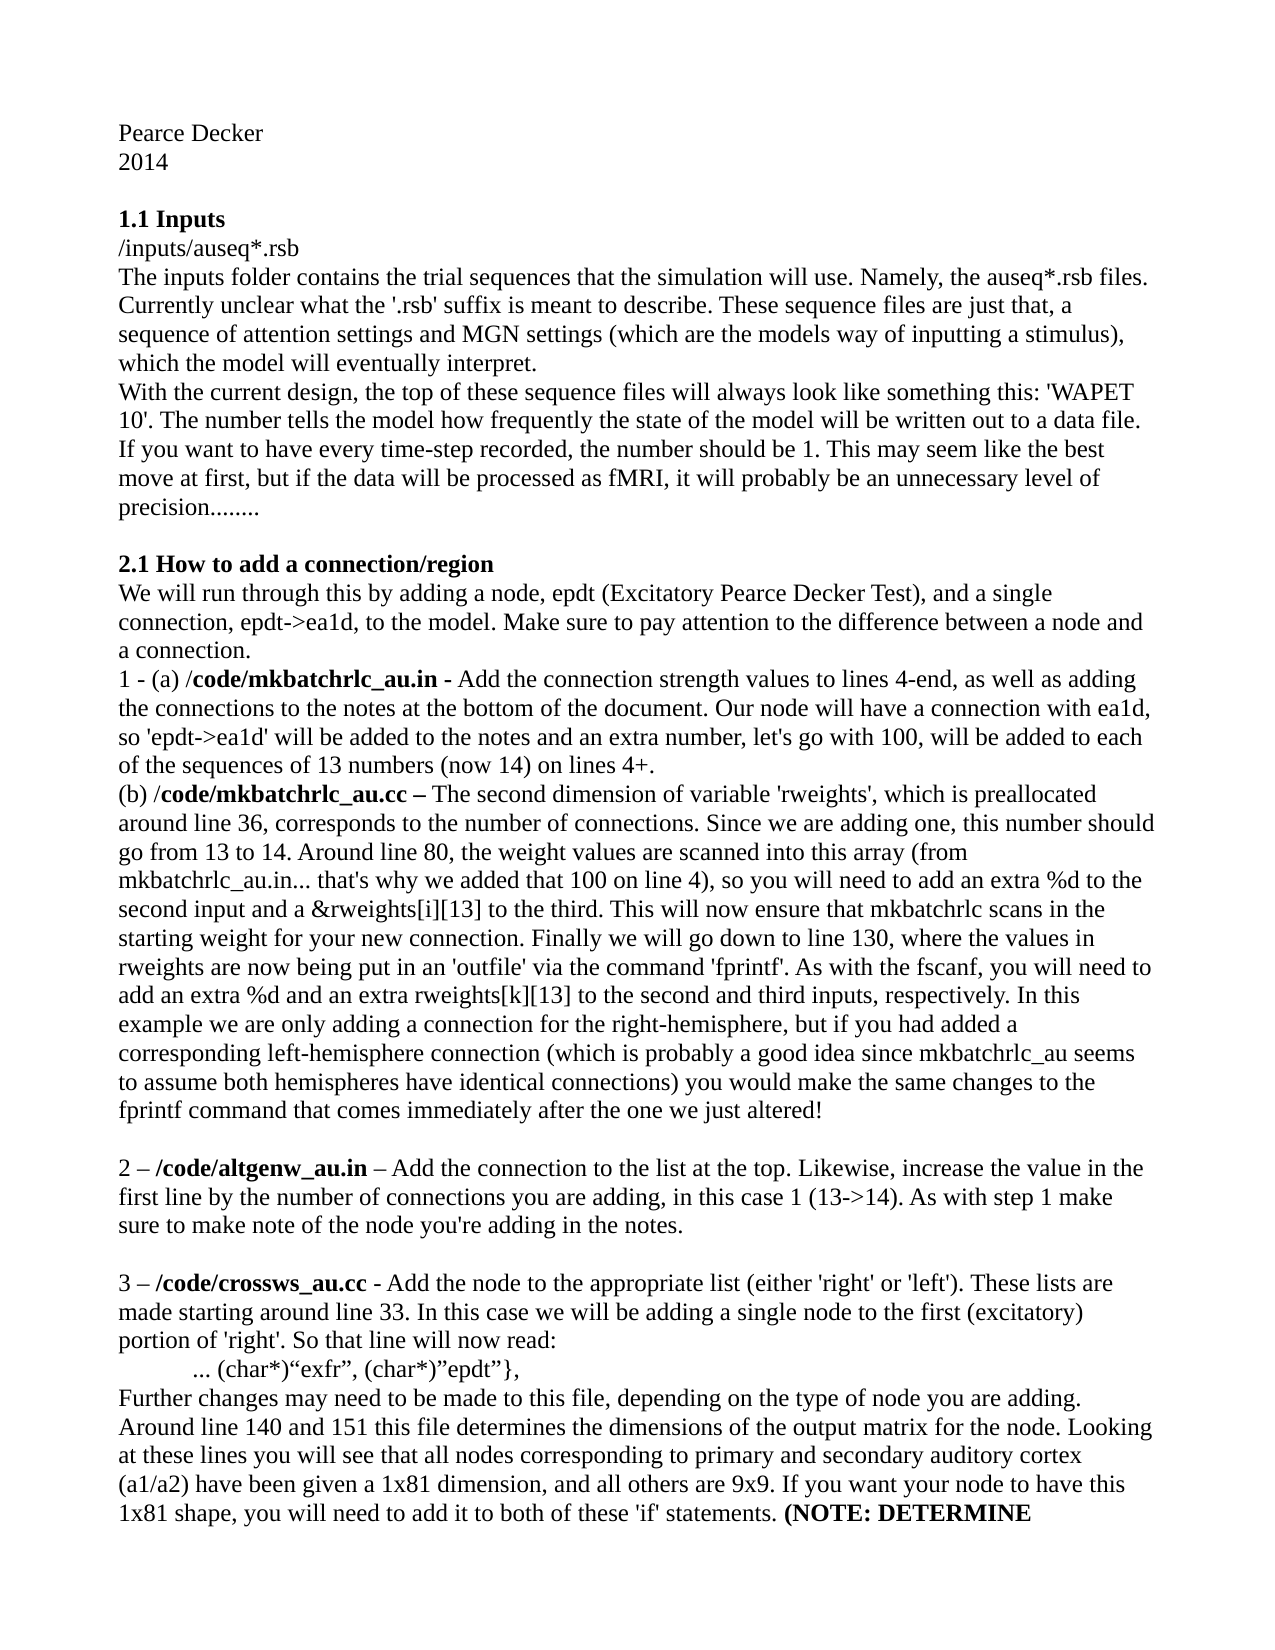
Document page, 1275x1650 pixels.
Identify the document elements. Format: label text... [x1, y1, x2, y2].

text 2014 [118, 147, 1157, 176]
text With the current design, the top of these sequence files will always look like something this: 'WAPET 10'. The number tells the model how frequently the state of the model will be written out to a data file. If you want to have every time-step recorded, the number should be 1. This may seem like the best move at first, but if the data will be processed as fMRI, it will probably be an unnecessary level of precision........ 2.1 How to add a connection/region [118, 377, 1157, 578]
text 2 – /code/altgenw_au.in – Add the connection to the list at the top. Likewise, increase the value in the first line by the number of connections you are adding, in this case 1 (13->14). As with step 1 make sure to make note of the node you're adding in the notes. [118, 1153, 1157, 1239]
text (b) /code/mkbatchrlc_au.cc – The second dimension of variable 'rweights', which is preallocated around line 36, corresponds to the number of connections. Since we are adding one, this number should go from 13 to 14. Around line 80, the weight values are scanned into this array (from mkbatchrlc_au.in... that's why we added that 100 on line 4), so you will need to add an extra %d to the second input and a &rweights[i][13] to the third. This will now ensure that mkbatchrlc scans in the starting weight for your new connection. Finally we will go down to line 130, where the values in rweights are now being put in an 'outfile' via the command 'fprintf'. As with the fscanf, you will need to add an extra %d and an extra rweights[k][13] to the second and third inputs, respectively. In this example we are only adding a connection for the right-hemisphere, but if you had added a corresponding left-hemisphere connection (which is probably a good idea since mkbatchrlc_au seems to assume both hemispheres have identical connections) you would make the same changes to the fprintf command that comes immediately after the one we just altered! [118, 779, 1157, 1124]
text ... (char*)“exfr”, (char*)”epdt”}, [118, 1354, 1157, 1383]
text /inputs/auseq*.rsb The inputs folder contains the trial sequences that the simulation will use. Namely, the auseq*.rsb files. Currently unclear what the '.rsb' suffix is meant to describe. These sequence files are just that, a sequence of attention settings and MGN settings (which are the models way of inputting a stimulus), which the model will eventually interpret. [118, 233, 1157, 377]
text 1 - (a) /code/mkbatchrlc_au.in - Add the connection strength values to lines 4-end, as well as adding the connections to the notes at the bottom of the document. Our node will have a connection with ea1d, so 'epdt->ea1d' will be added to the notes and an extra number, let's go with 100, will be added to each of the sequences of 13 numbers (now 14) on lines 4+. [118, 664, 1157, 779]
text 3 – /code/crossws_au.cc - Add the node to the appropriate list (either 'right' or 'left'). These lists are made starting around line 33. In this case we will be adding a single node to the first (excitatory) portion of 'right'. So that line will now read: [118, 1268, 1157, 1354]
text We will run through this by adding a node, epdt (Excitatory Pearce Decker Test), and a single connection, epdt->ea1d, to the model. Make sure to pay attention to the difference between a node and a connection. [118, 578, 1157, 664]
text Further changes may need to be made to this file, depending on the type of node you are adding. Around line 140 and 151 this file determines the dimensions of the output matrix for the node. Looking at these lines you will see that all nodes corresponding to primary and secondary auditory cortex (a1/a2) have been given a 1x81 dimension, and all others are 9x9. If you want your node to have this 1x81 shape, you will need to add it to both of these 'if' statements. (NOTE: DETERMINE [118, 1383, 1157, 1527]
text Pearce Decker [118, 118, 1157, 147]
text 1.1 Inputs [118, 204, 1157, 233]
